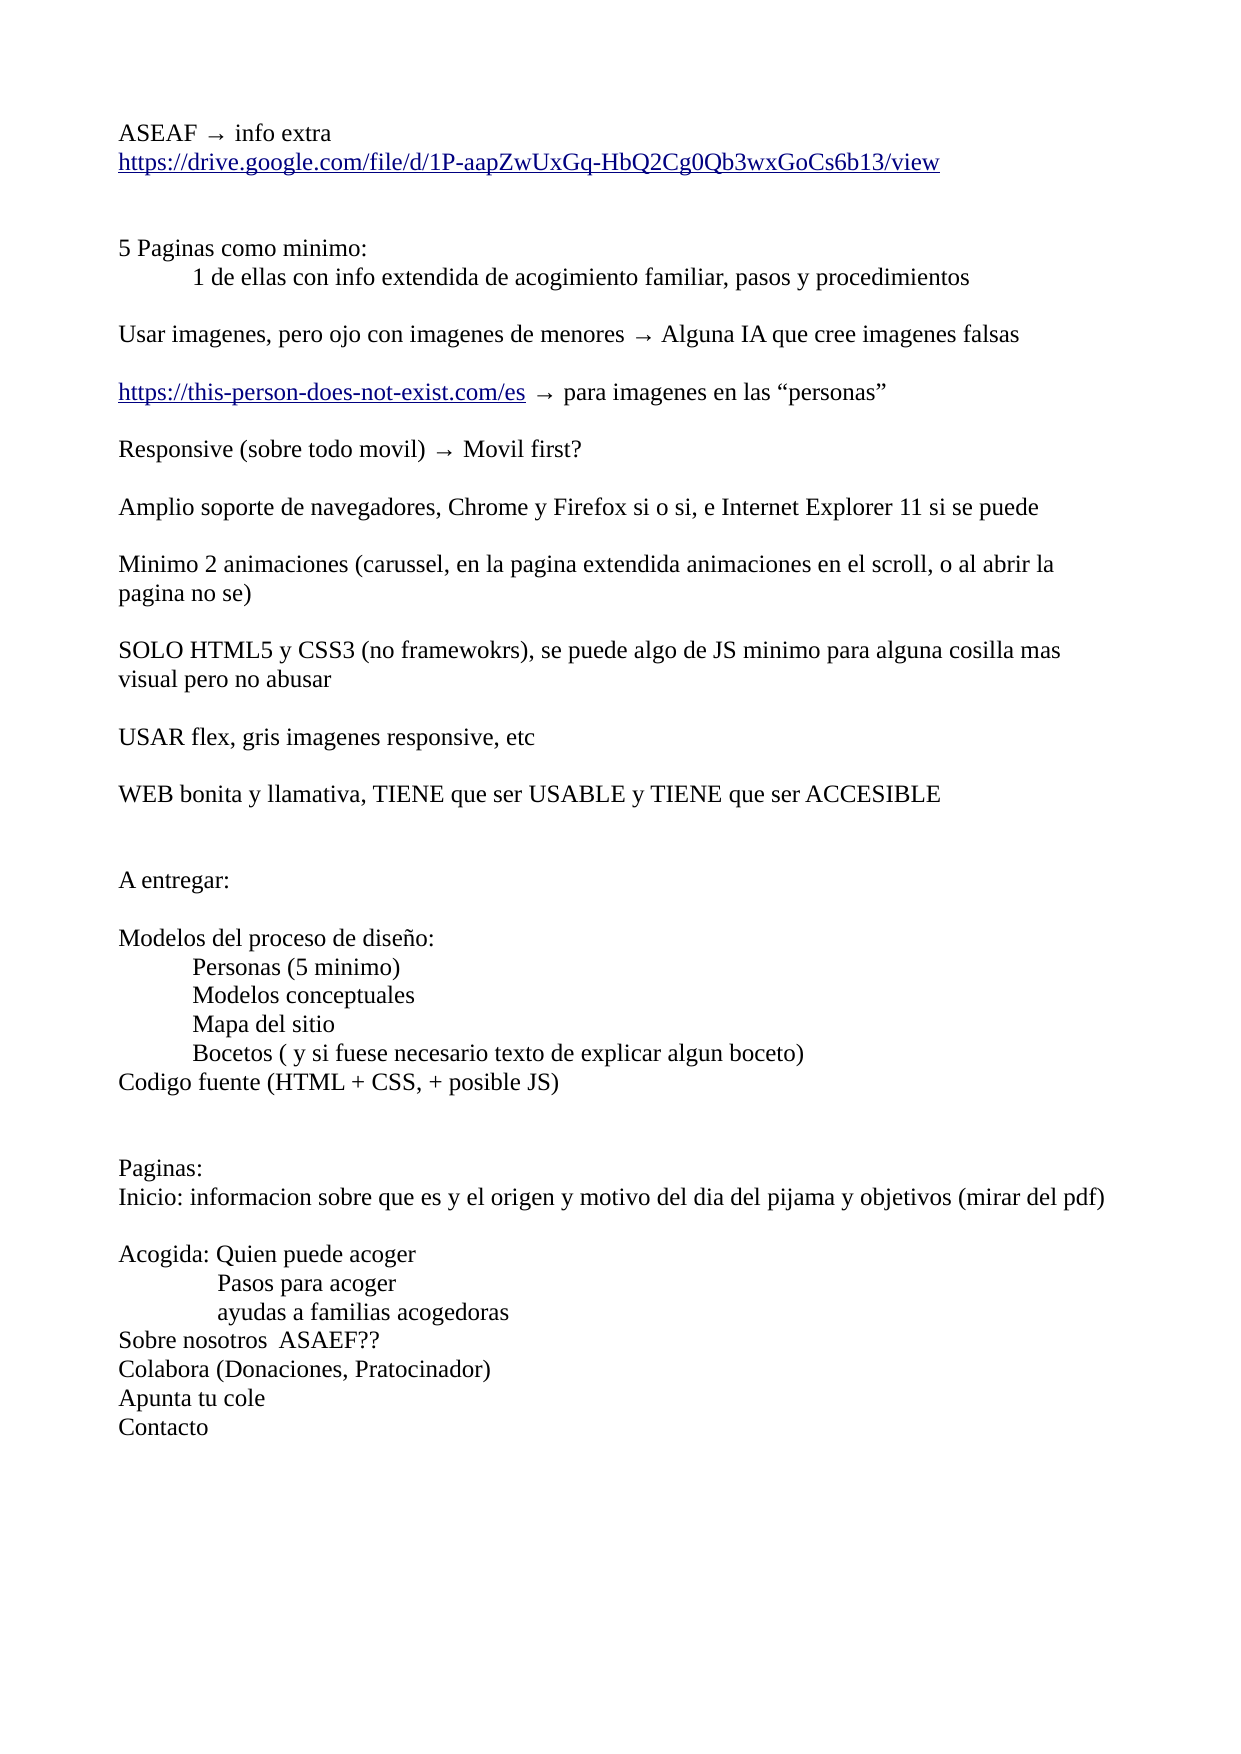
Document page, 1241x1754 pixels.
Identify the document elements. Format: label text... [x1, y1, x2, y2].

text https://this-person-does-not-exist.com/es → para imagenes en las “personas” [118, 377, 1122, 406]
text https://drive.google.com/file/d/1P-aapZwUxGq-HbQ2Cg0Qb3wxGoCs6b13/view [118, 147, 1122, 176]
text Amplio soporte de navegadores, Chrome y Firefox si o si, e Internet Explorer 11 si se puede [118, 492, 1122, 521]
text ayudas a familias acogedoras [118, 1297, 1122, 1326]
text Sobre nosotros ASAEF?? [118, 1326, 1122, 1354]
text Mapa del sitio [118, 1009, 1122, 1038]
text Pasos para acoger [118, 1268, 1122, 1297]
text Personas (5 minimo) [118, 952, 1122, 981]
text Usar imagenes, pero ojo con imagenes de menores → Alguna IA que cree imagenes falsas [118, 319, 1122, 348]
text Paginas: [118, 1153, 1122, 1182]
text Contacto [118, 1412, 1122, 1441]
text Responsive (sobre todo movil) → Movil first? [118, 434, 1122, 463]
text 5 Paginas como minimo: [118, 233, 1122, 262]
text Apunta tu cole [118, 1383, 1122, 1412]
text Codigo fuente (HTML + CSS, + posible JS) [118, 1067, 1122, 1096]
text Acogida: Quien puede acoger [118, 1239, 1122, 1268]
text Modelos conceptuales [118, 981, 1122, 1009]
text Colabora (Donaciones, Pratocinador) [118, 1354, 1122, 1383]
text Bocetos ( y si fuese necesario texto de explicar algun boceto) [118, 1038, 1122, 1067]
text A entregar: [118, 866, 1122, 923]
text Modelos del proceso de diseño: [118, 923, 1122, 952]
text 1 de ellas con info extendida de acogimiento familiar, pasos y procedimientos [118, 262, 1122, 291]
text Inicio: informacion sobre que es y el origen y motivo del dia del pijama y objetivos (mirar del pdf) [118, 1182, 1122, 1211]
text WEB bonita y llamativa, TIENE que ser USABLE y TIENE que ser ACCESIBLE [118, 779, 1122, 808]
text USAR flex, gris imagenes responsive, etc [118, 722, 1122, 751]
text Minimo 2 animaciones (carussel, en la pagina extendida animaciones en el scroll, o al abrir la pagina no se) [118, 549, 1122, 607]
text SOLO HTML5 y CSS3 (no framewokrs), se puede algo de JS minimo para alguna cosilla mas visual pero no abusar [118, 636, 1122, 693]
text ASEAF → info extra [118, 118, 1122, 147]
